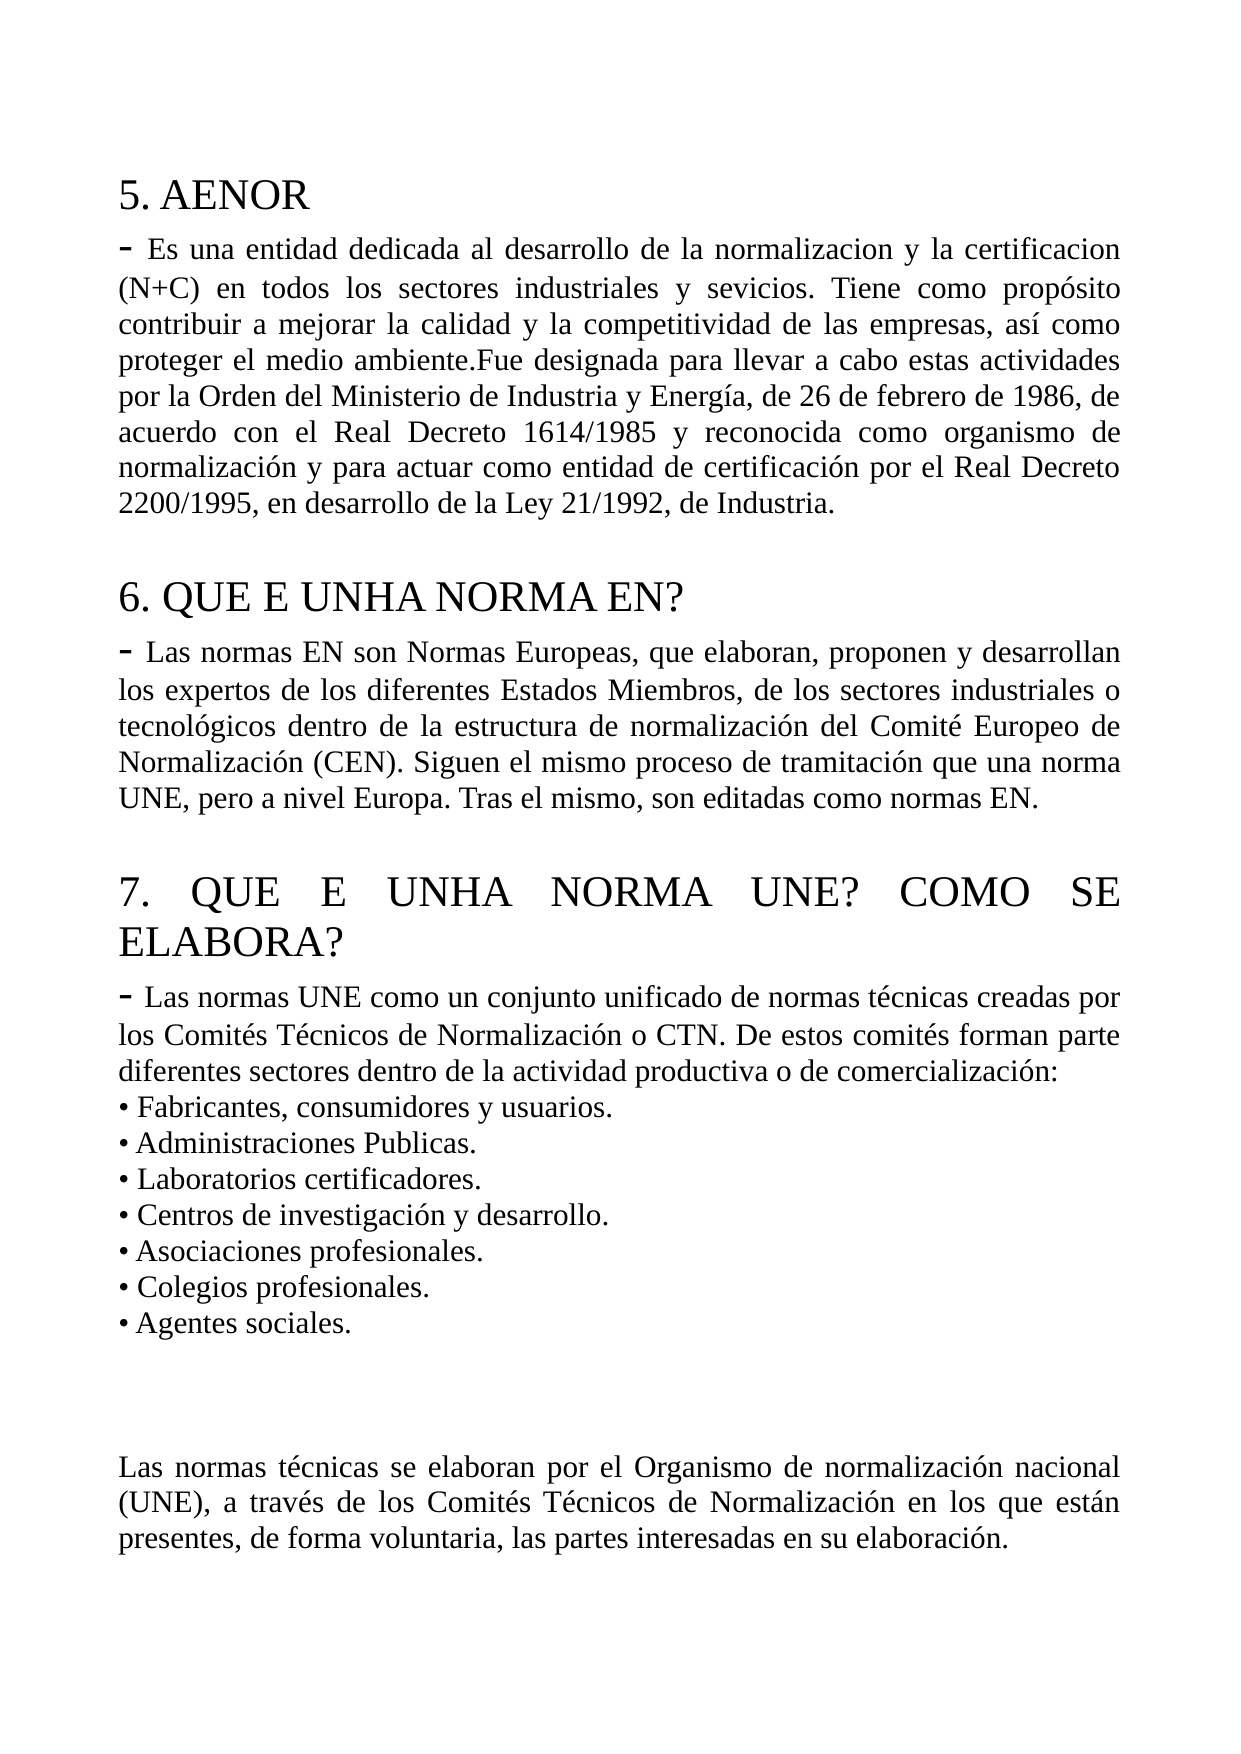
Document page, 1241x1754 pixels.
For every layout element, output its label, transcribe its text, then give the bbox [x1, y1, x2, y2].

text 7. QUE E UNHA NORMA UNE? COMO SE ELABORA? [118, 866, 1122, 966]
text - Las normas EN son Normas Europeas, que elaboran, proponen y desarrollan los expertos de los diferentes Estados Miembros, de los sectores industriales o tecnológicos dentro de la estructura de normalización del Comité Europeo de Normalización (CEN). Siguen el mismo proceso de tramitación que una norma UNE, pero a nivel Europa. Tras el mismo, son editadas como normas EN. [118, 621, 1122, 815]
text 5. AENOR [118, 168, 1122, 219]
text - Es una entidad dedicada al desarrollo de la normalizacion y la certificacion (N+C) en todos los sectores industriales y sevicios. Tiene como propósito contribuir a mejorar la calidad y la competitividad de las empresas, así como proteger el medio ambiente.Fue designada para llevar a cabo estas actividades por la Orden del Ministerio de Industria y Energía, de 26 de febrero de 1986, de acuerdo con el Real Decreto 1614/1985 y reconocida como organismo de normalización y para actuar como entidad de certificación por el Real Decreto 2200/1995, en desarrollo de la Ley 21/1992, de Industria. [118, 219, 1122, 521]
text • Colegios profesionales. [118, 1268, 1122, 1304]
text 6. QUE E UNHA NORMA EN? [118, 571, 1122, 621]
text • Agentes sociales. [118, 1304, 1122, 1340]
text • Centros de investigación y desarrollo. [118, 1196, 1122, 1232]
text • Laboratorios certificadores. [118, 1160, 1122, 1196]
text • Administraciones Publicas. [118, 1124, 1122, 1160]
text Las normas técnicas se elaboran por el Organismo de normalización nacional (UNE), a través de los Comités Técnicos de Normalización en los que están presentes, de forma voluntaria, las partes interesadas en su elaboración. [118, 1448, 1122, 1556]
text • Fabricantes, consumidores y usuarios. [118, 1088, 1122, 1124]
text - Las normas UNE como un conjunto unificado de normas técnicas creadas por los Comités Técnicos de Normalización o CTN. De estos comités forman parte diferentes sectores dentro de la actividad productiva o de comercialización: [118, 966, 1122, 1088]
text • Asociaciones profesionales. [118, 1232, 1122, 1268]
